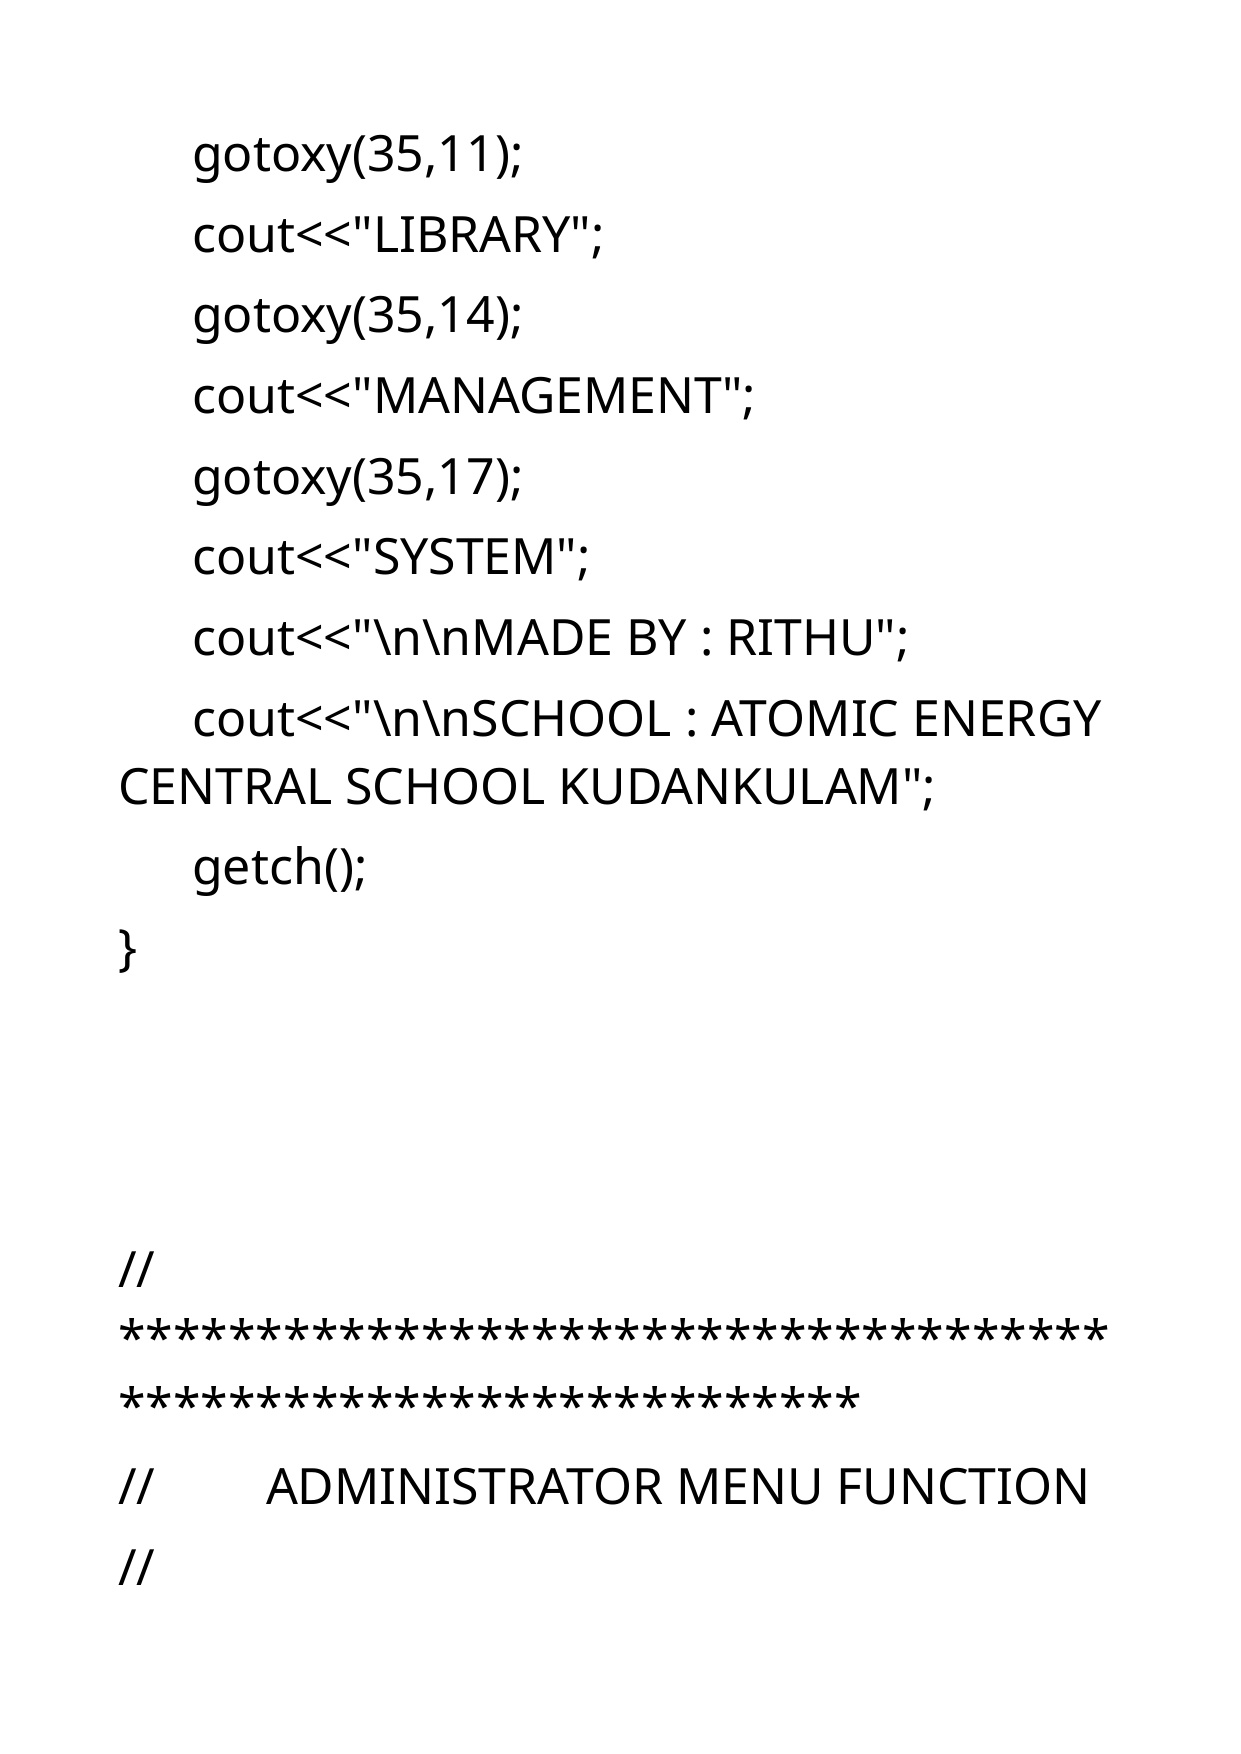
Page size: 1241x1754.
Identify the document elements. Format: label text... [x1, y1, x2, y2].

text gotoxy(35,14); [118, 279, 1122, 347]
text // ADMINISTRATOR MENU FUNCTION [118, 1451, 1122, 1519]
text } [118, 912, 1122, 980]
text // [118, 1532, 1122, 1600]
text cout<<"\n\nMADE BY : RITHU"; [118, 602, 1122, 670]
text cout<<"\n\nSCHOOL : ATOMIC ENERGY CENTRAL SCHOOL KUDANKULAM"; [118, 682, 1122, 819]
text gotoxy(35,17); [118, 441, 1122, 509]
text cout<<"LIBRARY"; [118, 199, 1122, 267]
text gotoxy(35,11); [118, 118, 1122, 186]
text cout<<"SYSTEM"; [118, 521, 1122, 589]
text getch(); [118, 831, 1122, 899]
text //*************************************************************** [118, 1234, 1122, 1439]
text cout<<"MANAGEMENT"; [118, 360, 1122, 428]
